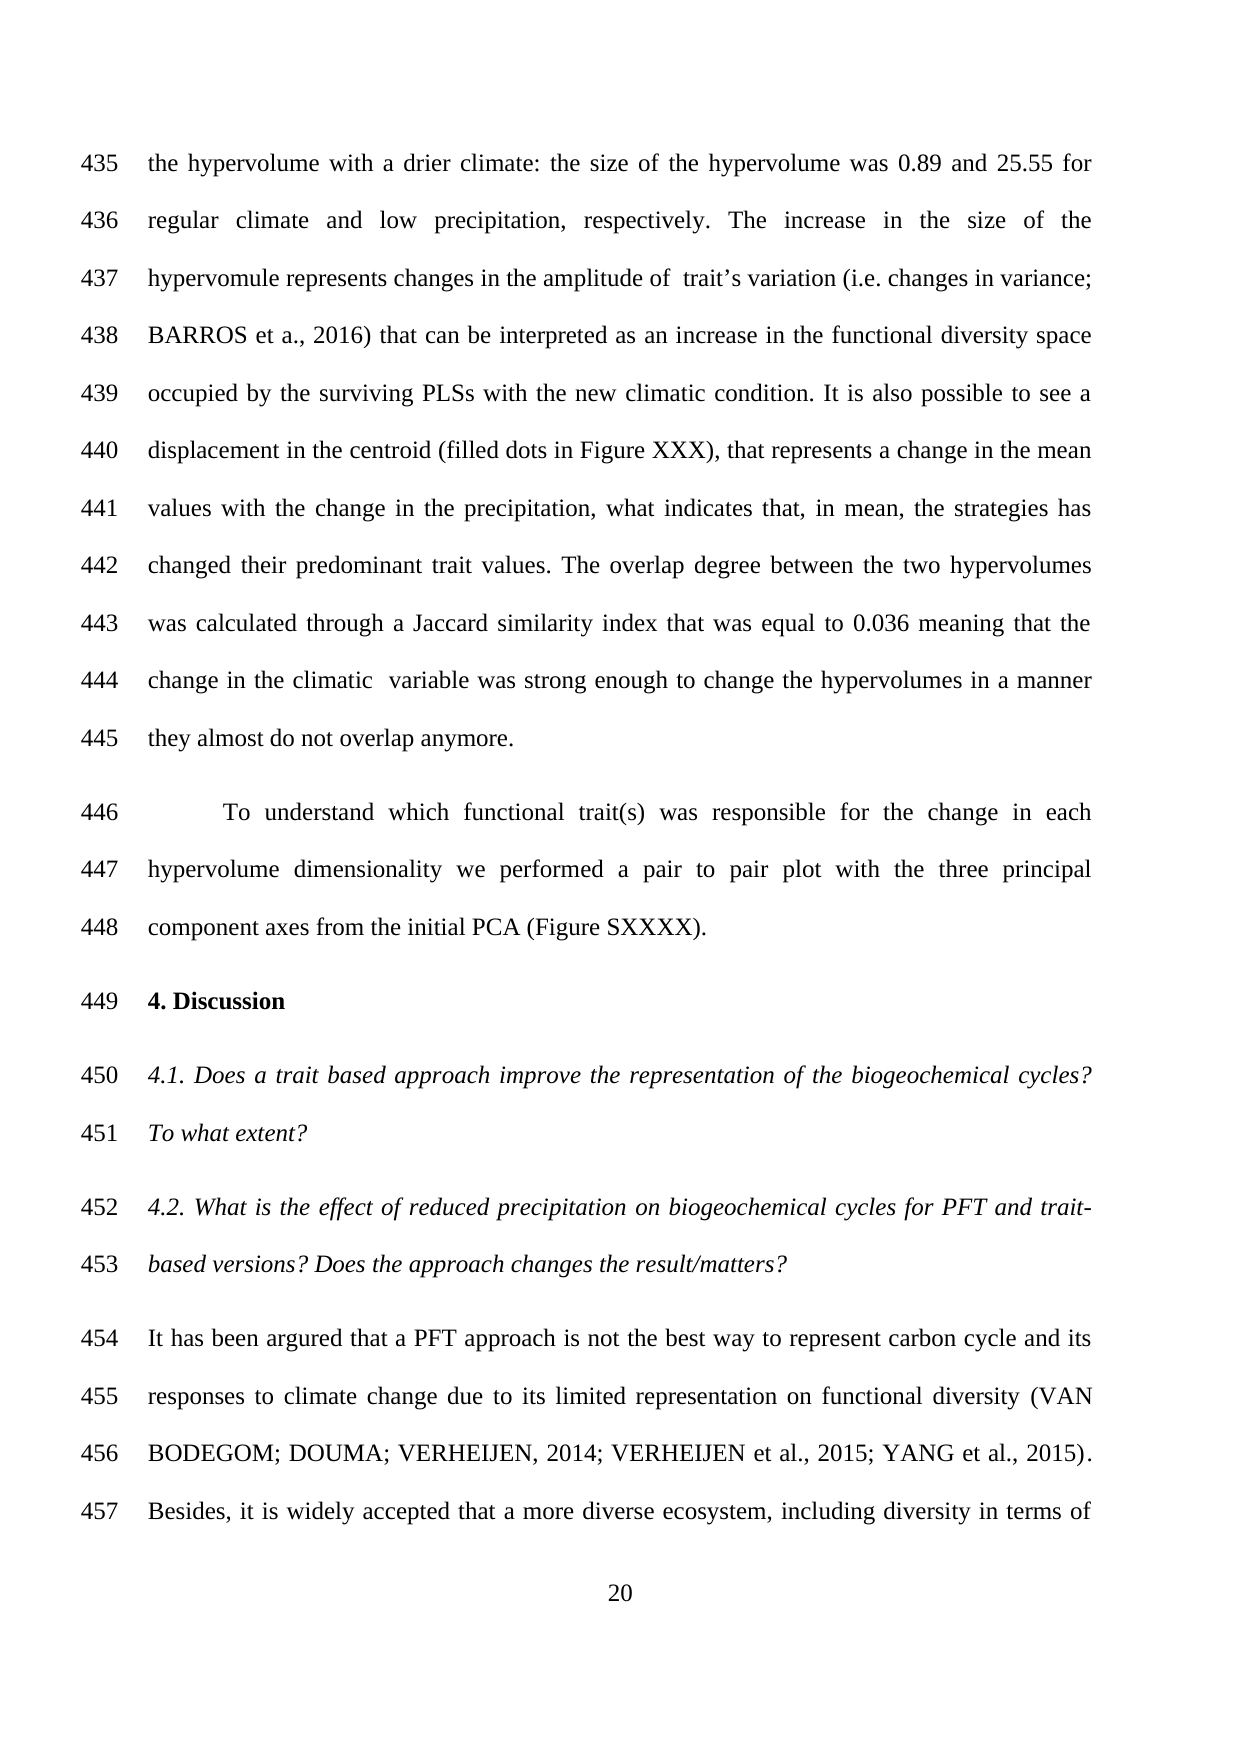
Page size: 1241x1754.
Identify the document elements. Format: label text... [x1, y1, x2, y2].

text To understand which functional trait(s) was responsible for the change in each hypervolume dimensionality we performed a pair to pair plot with the three principal component axes from the initial PCA (Figure SXXXX). [148, 797, 1093, 941]
list 4.2. What is the effect of reduced precipitation on biogeochemical cycles for PFT and trait-based versions? Does the approach changes the result/matters? [112, 1192, 1093, 1278]
text It has been argured that a PFT approach is not the best way to represent carbon cycle and its responses to climate change due to its limited representation on functional diversity (VAN BODEGOM; DOUMA; VERHEIJEN, 2014; VERHEIJEN et al., 2015; YANG et al., 2015)⁠. Besides, it is widely accepted that a more diverse ecosystem, including diversity in terms of [148, 1323, 1093, 1525]
text 4. Discussion [148, 986, 1093, 1015]
text 4.1. Does a trait based approach improve the representation of the biogeochemical cycles? To what extent? [148, 1060, 1093, 1146]
text the hypervolume with a drier climate: the size of the hypervolume was 0.89 and 25.55 for regular climate and low precipitation, respectively. The increase in the size of the hypervomule represents changes in the amplitude of trait’s variation (i.e. changes in variance; BARROS et a., 2016) that can be interpreted as an increase in the functional diversity space occupied by the surviving PLSs with the new climatic condition. It is also possible to see a displacement in the centroid (filled dots in Figure XXX), that represents a change in the mean values with the change in the precipitation, what indicates that, in mean, the strategies has changed their predominant trait values. The overlap degree between the two hypervolumes was calculated through a Jaccard similarity index that was equal to 0.036 meaning that the change in the climatic variable was strong enough to change the hypervolumes in a manner they almost do not overlap anymore. [148, 148, 1093, 751]
